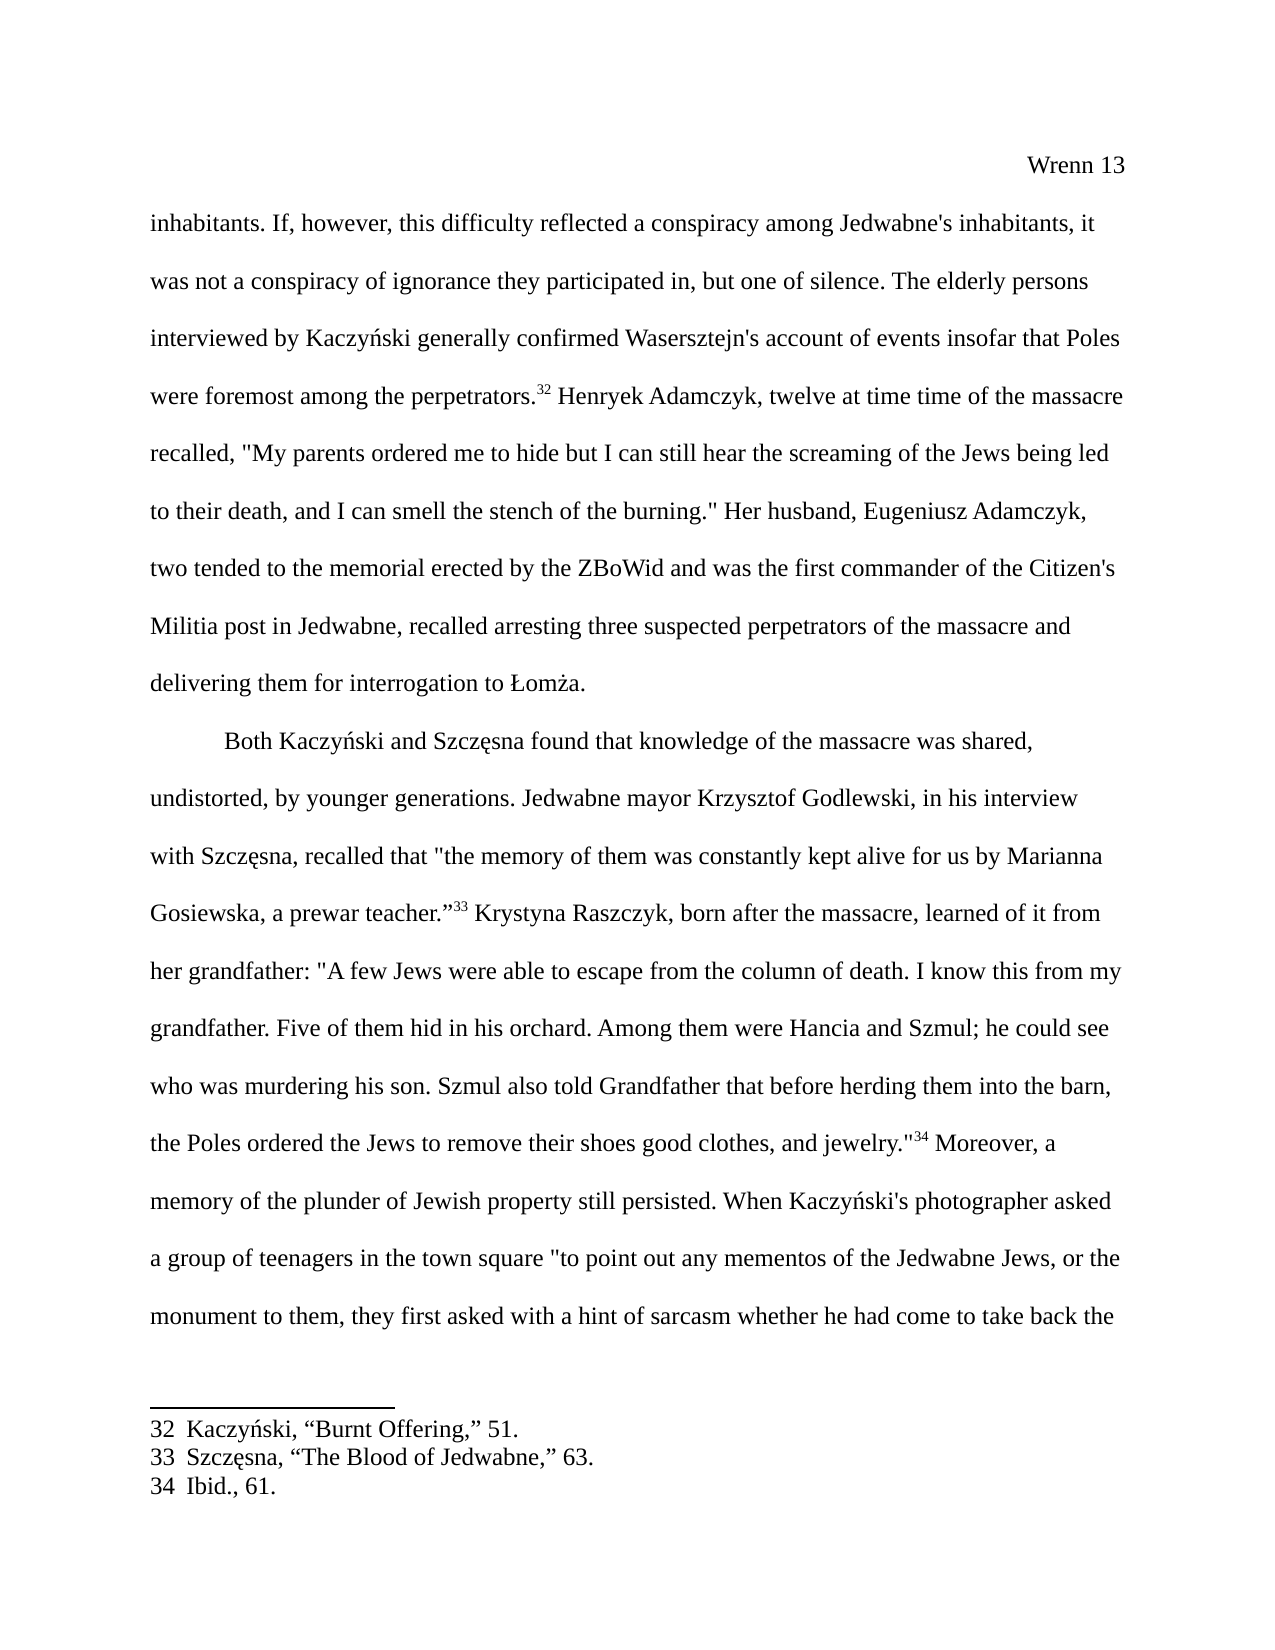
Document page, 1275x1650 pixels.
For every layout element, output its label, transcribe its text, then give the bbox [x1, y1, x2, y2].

text Ibid., 61. [150, 1471, 1125, 1500]
text Kaczyński, “Burnt Offering,” 51. [150, 1414, 1125, 1442]
text Szczęsna, “The Blood of Jedwabne,” 63. [150, 1442, 1125, 1471]
text Both Kaczyński and Szczęsna found that knowledge of the massacre was shared, undistorted, by younger generations. Jedwabne mayor Krzysztof Godlewski, in his interview with Szczęsna, recalled that "the memory of them was constantly kept alive for us by Marianna Gosiewska, a prewar teacher.” Krystyna Raszczyk, born after the massacre, learned of it from her grandfather: "A few Jews were able to escape from the column of death. I know this from my grandfather. Five of them hid in his orchard. Among them were Hancia and Szmul; he could see who was murdering his son. Szmul also told Grandfather that before herding them into the barn, the Poles ordered the Jews to remove their shoes good clothes, and jewelry." Moreover, a memory of the plunder of Jewish property still persisted. When Kaczyński's photographer asked a group of teenagers in the town square "to point out any mementos of the Jedwabne Jews, or the monument to them, they first asked with a hint of sarcasm whether he had come to take back the [150, 726, 1125, 1329]
text inhabitants. If, however, this difficulty reflected a conspiracy among Jedwabne's inhabitants, it was not a conspiracy of ignorance they participated in, but one of silence. The elderly persons interviewed by Kaczyński generally confirmed Wasersztejn's account of events insofar that Poles were foremost among the perpetrators. Henryek Adamczyk, twelve at time time of the massacre recalled, "My parents ordered me to hide but I can still hear the screaming of the Jews being led to their death, and I can smell the stench of the burning." Her husband, Eugeniusz Adamczyk, two tended to the memorial erected by the ZBoWid and was the first commander of the Citizen's Militia post in Jedwabne, recalled arresting three suspected perpetrators of the massacre and delivering them for interrogation to Łomża. [150, 208, 1125, 697]
